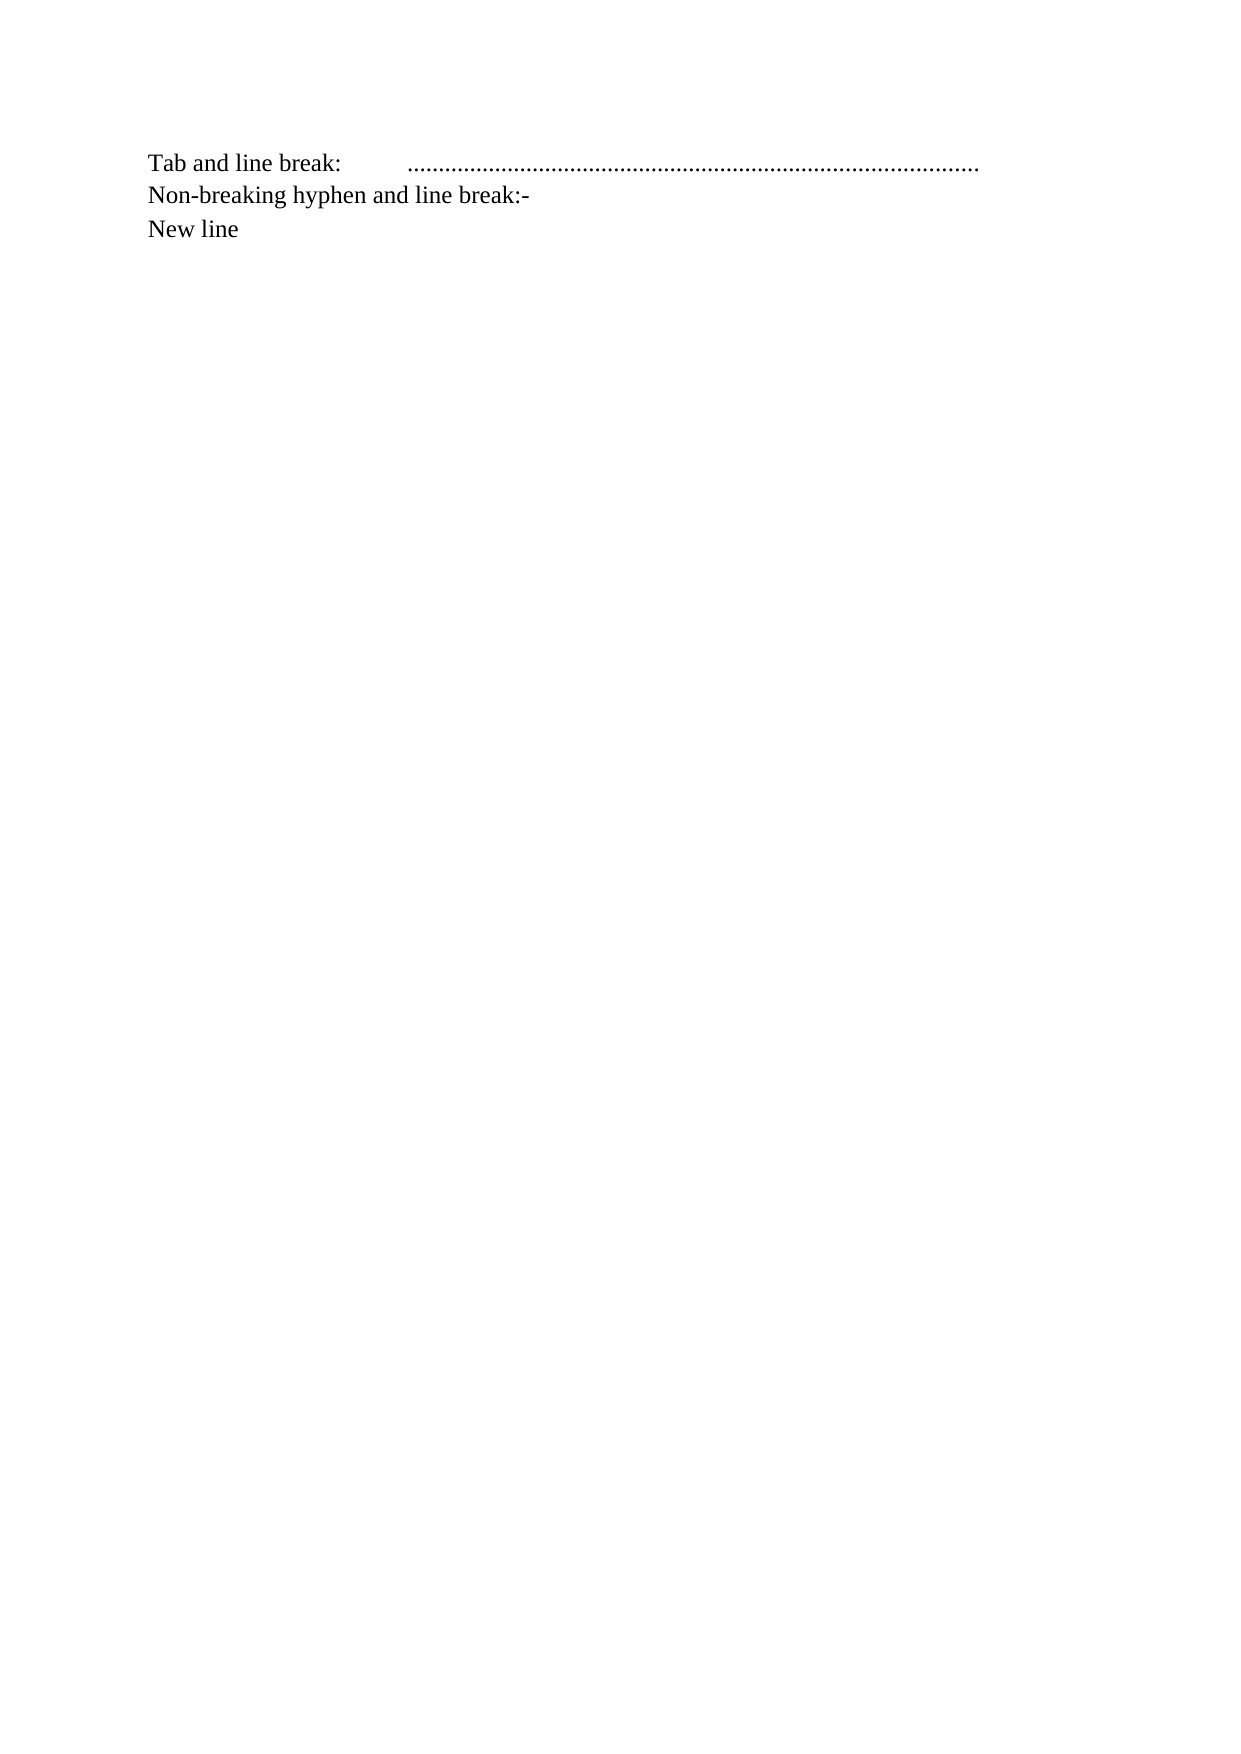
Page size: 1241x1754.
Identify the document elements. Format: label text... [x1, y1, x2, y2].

text Tab and line break: Non-breaking hyphen and line break:‑ New line [148, 148, 1093, 242]
